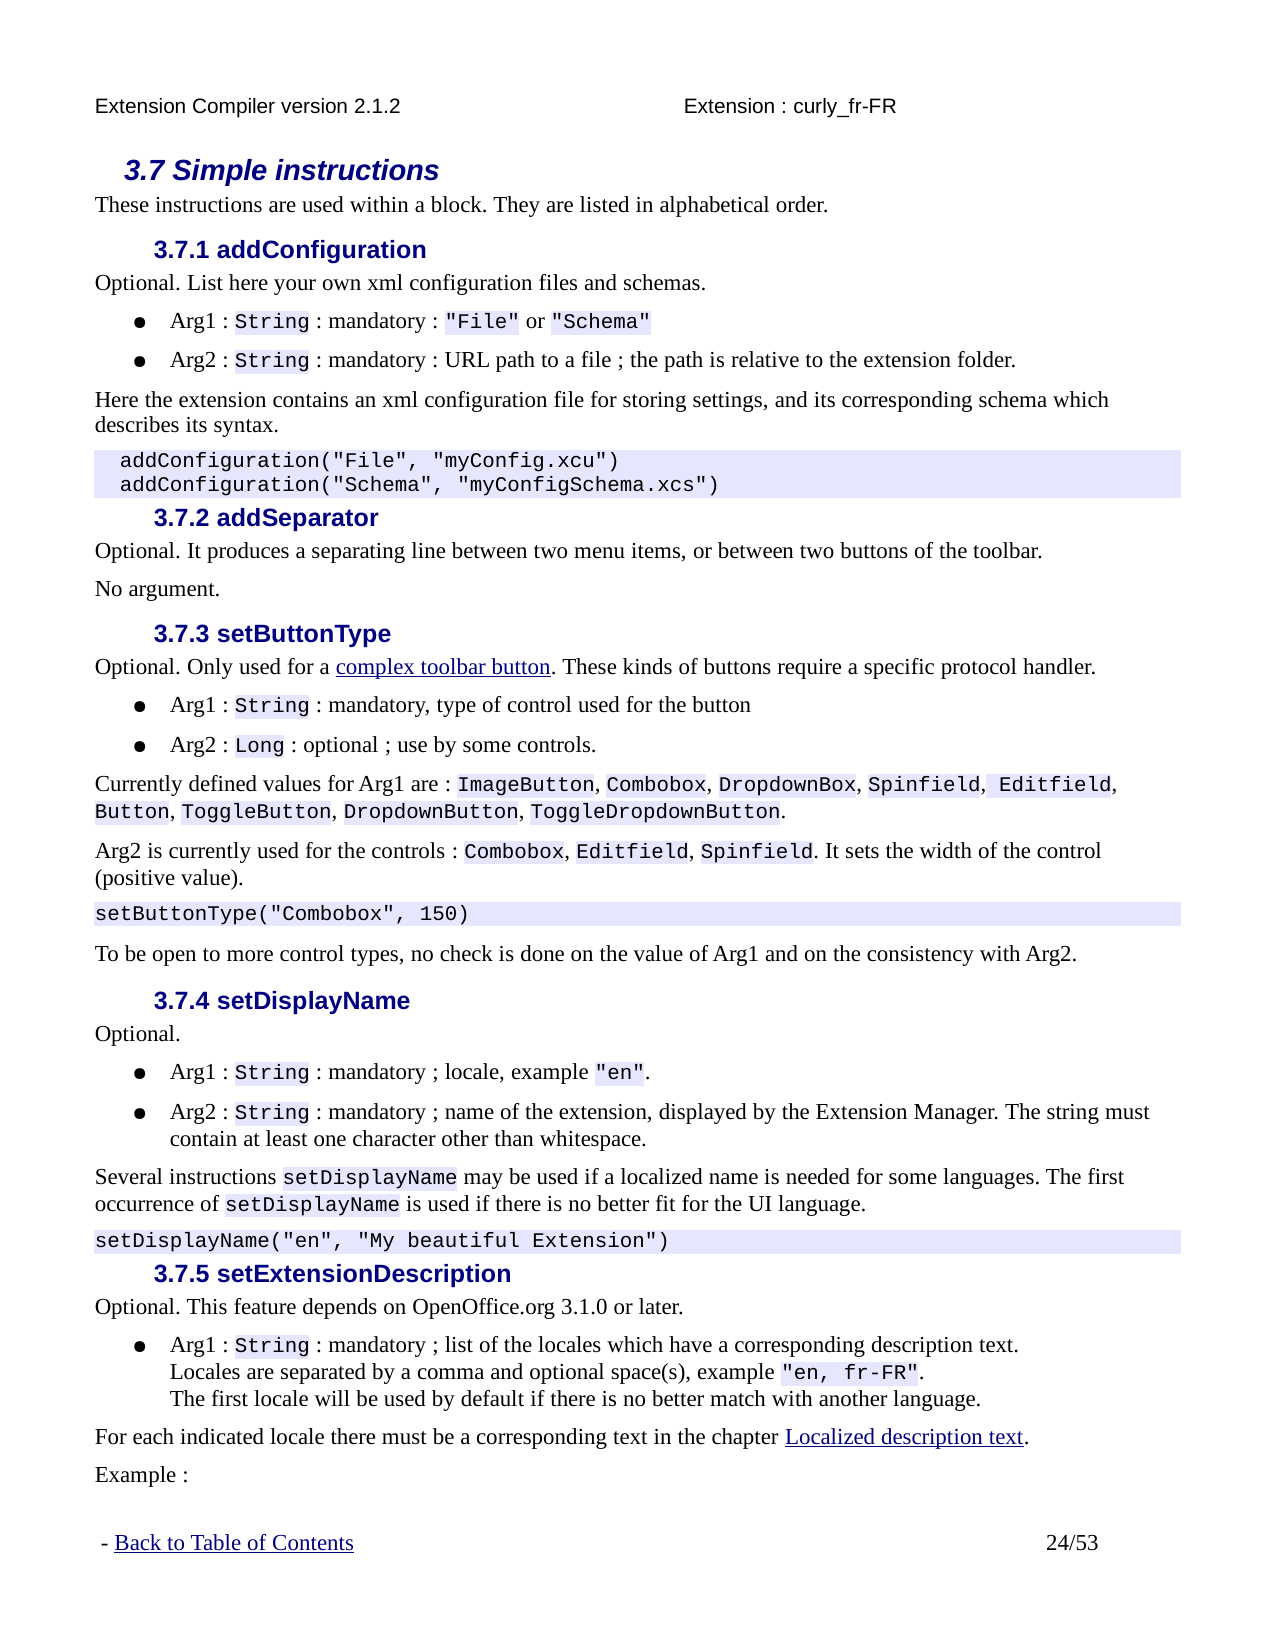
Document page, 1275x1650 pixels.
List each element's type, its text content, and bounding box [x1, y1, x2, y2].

text Currently defined values for Arg1 are : ImageButton, Combobox, DropdownBox, Spinfield, Editfield, Button, ToggleButton, DropdownButton, ToggleDropdownButton. [94, 771, 1181, 825]
text These instructions are used within a block. They are listed in alphabetical order. [94, 192, 1181, 217]
subtitle setButtonType [153, 620, 1181, 648]
subtitle setDisplayName [153, 987, 1181, 1015]
list Arg1 : String : mandatory, type of control used for the button [132, 692, 1181, 719]
subtitle addSeparator [153, 504, 1181, 532]
list Arg1 : String : mandatory ; locale, example "en". [132, 1059, 1181, 1086]
text Optional. List here your own xml configuration files and schemas. [94, 270, 1181, 295]
list Arg1 : String : mandatory : "File" or "Schema" [132, 308, 1181, 335]
subtitle setExtensionDescription [153, 1260, 1181, 1288]
text Arg2 is currently used for the controls : Combobox, Editfield, Spinfield. It sets the width of the control (positive value). [94, 837, 1181, 890]
list Arg2 : String : mandatory : URL path to a file ; the path is relative to the extension folder. [132, 347, 1181, 374]
text Optional. This feature depends on OpenOffice.org 3.1.0 or later. [94, 1294, 1181, 1319]
text To be open to more control types, no check is done on the value of Arg1 and on the consistency with Arg2. [94, 941, 1181, 967]
list Arg2 : Long : optional ; use by some controls. [132, 732, 1181, 758]
text addConfiguration("Schema", "myConfigSchema.xcs") [94, 474, 1181, 498]
subtitle Simple instructions [124, 153, 1181, 186]
list Arg1 : String : mandatory ; list of the locales which have a corresponding description text. Locales are separated by a comma and optional space(s), example "en, fr-FR". The first locale will be used by default if there is no better match with another language. [132, 1332, 1181, 1411]
text setButtonType("Combobox", 150) [94, 902, 1181, 926]
text setDisplayName("en", "My beautiful Extension") [94, 1230, 1181, 1254]
text Several instructions setDisplayName may be used if a localized name is needed for some languages. The first occurrence of setDisplayName is used if there is no better fit for the UI language. [94, 1163, 1181, 1217]
list Arg2 : String : mandatory ; name of the extension, displayed by the Extension Manager. The string must contain at least one character other than whitespace. [132, 1098, 1181, 1151]
text No argument. [94, 576, 1181, 602]
text Optional. It produces a separating line between two menu items, or between two buttons of the toolbar. [94, 538, 1181, 564]
subtitle addConfiguration [153, 236, 1181, 264]
text For each indicated locale there must be a corresponding text in the chapter Localized description text. [94, 1424, 1181, 1449]
text Example : [94, 1462, 1181, 1487]
text Optional. Only used for a complex toolbar button. These kinds of buttons require a specific protocol handler. [94, 654, 1181, 679]
text Optional. [94, 1021, 1181, 1047]
text Here the extension contains an xml configuration file for storing settings, and its corresponding schema which describes its syntax. [94, 387, 1181, 438]
text addConfiguration("File", "myConfig.xcu") [94, 450, 1181, 474]
